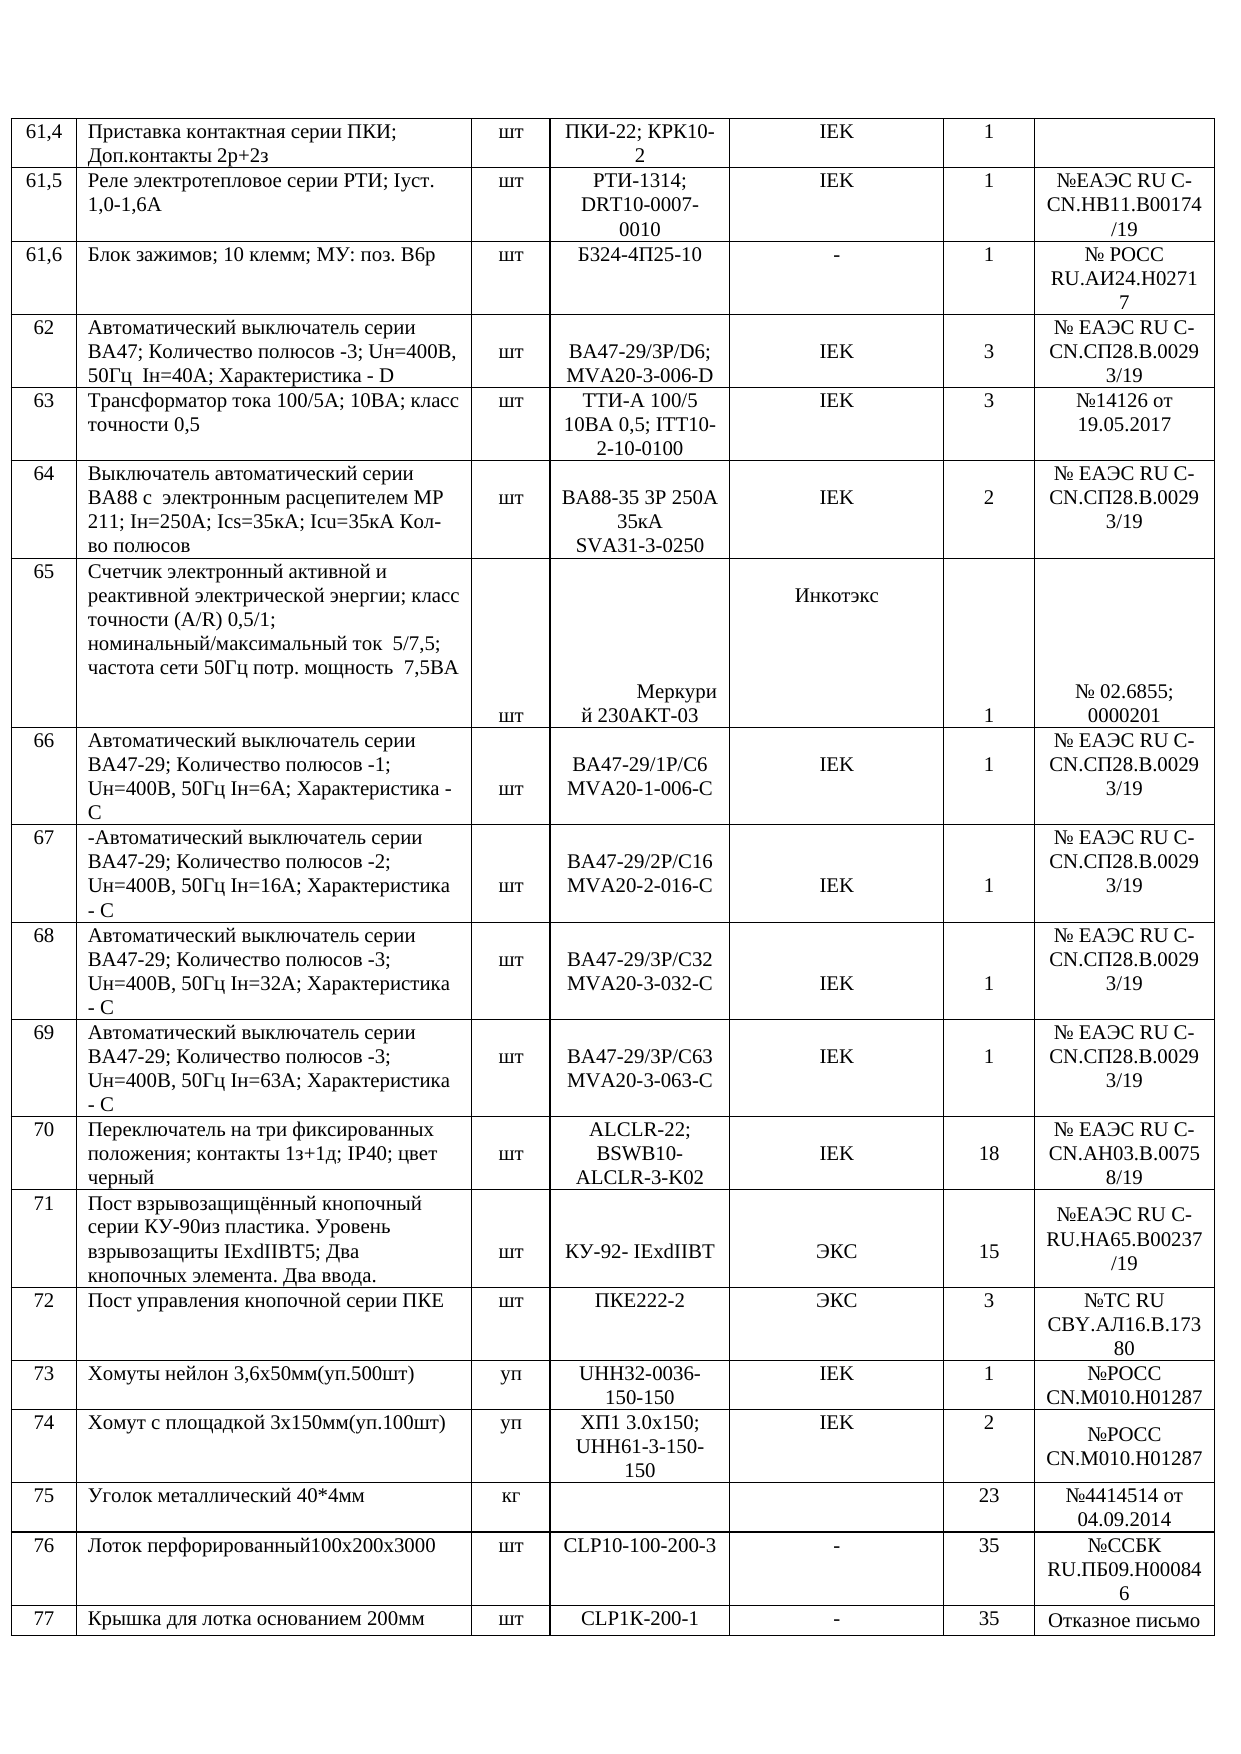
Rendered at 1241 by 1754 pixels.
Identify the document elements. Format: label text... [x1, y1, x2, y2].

table_cell ВА88-35 3Р 250А 35кА SVA31-3-0250 [551, 461, 729, 557]
table_cell Б324-4П25-10 [551, 242, 729, 314]
table_cell шт [472, 242, 549, 314]
table_cell [730, 1483, 943, 1531]
table_cell Пост управления кнопочной серии ПКЕ [77, 1288, 471, 1360]
table_cell 3 [944, 315, 1034, 387]
table_cell IEK [730, 825, 943, 922]
table_cell № 02.6855; 0000201 [1035, 559, 1214, 727]
table_cell Автоматический выключатель серии ВА47-29; Количество полюсов -1; Uн=400В, 50Гц Iн=6А; Характеристика - С [77, 728, 471, 824]
table_cell ВА47-29/3Р/С63 MVA20-3-063-С [551, 1020, 729, 1116]
table_cell 35 [944, 1533, 1034, 1605]
table_cell Реле электротепловое серии РТИ; Iуст. 1,0-1,6А [77, 168, 471, 241]
table_cell шт [472, 388, 549, 460]
table_cell 61,6 [12, 242, 76, 314]
table_cell - [730, 1606, 943, 1635]
table_cell 2 [944, 461, 1034, 557]
table_cell шт [472, 825, 549, 922]
table_cell 66 [12, 728, 76, 824]
table_cell 15 [944, 1190, 1034, 1287]
table_cell Лоток перфорированный100х200х3000 [77, 1533, 471, 1605]
table_cell 71 [12, 1190, 76, 1287]
table_cell UНН32-0036-150-150 [551, 1361, 729, 1409]
table_cell 72 [12, 1288, 76, 1360]
table_cell 1 [944, 1020, 1034, 1116]
table_cell IEK [730, 728, 943, 824]
table_cell 73 [12, 1361, 76, 1409]
table_cell уп [472, 1410, 549, 1482]
table_cell IEK [730, 1361, 943, 1409]
table_cell Счетчик электронный активной и реактивной электрической энергии; класс точности (А/R) 0,5/1; номинальный/максимальный ток 5/7,5; частота сети 50Гц потр. мощность 7,5ВА [77, 559, 471, 727]
table_cell ВА47-29/3Р/С32 MVA20-3-032-С [551, 923, 729, 1019]
table_cell шт [472, 1288, 549, 1360]
table_cell 76 [12, 1533, 76, 1605]
table_cell ЭКС [730, 1190, 943, 1287]
table_cell 2 [944, 1410, 1034, 1482]
table_cell ТТИ-А 100/5 10ВА 0,5; IТТ10-2-10-0100 [551, 388, 729, 460]
table_cell шт [472, 1606, 549, 1635]
table_cell Отказное письмо [1035, 1606, 1214, 1635]
table_cell 35 [944, 1606, 1034, 1635]
table_cell № ЕАЭС RU C-CN.СП28.В.00293/19 [1035, 315, 1214, 387]
table_cell № ЕАЭС RU C-CN.AH03.В.00758/19 [1035, 1117, 1214, 1189]
table_cell шт [472, 1020, 549, 1116]
table_cell 62 [12, 315, 76, 387]
table_cell 1 [944, 728, 1034, 824]
table_cell № ЕАЭС RU C-CN.СП28.В.00293/19 [1035, 923, 1214, 1019]
table_cell 63 [12, 388, 76, 460]
table_cell 77 [12, 1606, 76, 1635]
table_cell CLP10-100-200-3 [551, 1533, 729, 1605]
table_cell №14126 от 19.05.2017 [1035, 388, 1214, 460]
table_cell 3 [944, 388, 1034, 460]
table_cell IEK [730, 461, 943, 557]
table_cell №ТС RU CBY.АЛ16.В.17380 [1035, 1288, 1214, 1360]
table_cell CLP1К-200-1 [551, 1606, 729, 1635]
table_cell шт [472, 1533, 549, 1605]
table_cell шт [472, 461, 549, 557]
table_cell IEK [730, 923, 943, 1019]
table_cell Трансформатор тока 100/5А; 10ВА; класс точности 0,5 [77, 388, 471, 460]
table_cell 68 [12, 923, 76, 1019]
table_cell 74 [12, 1410, 76, 1482]
table_cell №ССБК RU.ПБ09.Н000846 [1035, 1533, 1214, 1605]
table_cell шт [472, 559, 549, 727]
table_cell № ЕАЭС RU C-CN.СП28.В.00293/19 [1035, 461, 1214, 557]
table_cell 1 [944, 559, 1034, 727]
table_cell Автоматический выключатель серии ВА47-29; Количество полюсов -3; Uн=400В, 50Гц Iн=63А; Характеристика - С [77, 1020, 471, 1116]
table_cell шт [472, 315, 549, 387]
table_cell №ЕАЭС RU C-RU.НА65.В00237/19 [1035, 1190, 1214, 1287]
table_cell IEK [730, 168, 943, 241]
table_cell 1 [944, 168, 1034, 241]
table_cell 1 [944, 242, 1034, 314]
table_cell Уголок металлический 40*4мм [77, 1483, 471, 1531]
table_cell ЭКС [730, 1288, 943, 1360]
table_cell 67 [12, 825, 76, 922]
table_cell Хомут с площадкой 3х150мм(уп.100шт) [77, 1410, 471, 1482]
table_cell 65 [12, 559, 76, 727]
table_cell РТИ-1314; DRT10-0007-0010 [551, 168, 729, 241]
table_cell Автоматический выключатель серии ВА47-29; Количество полюсов -3; Uн=400В, 50Гц Iн=32А; Характеристика - С [77, 923, 471, 1019]
table_cell IEK [730, 1117, 943, 1189]
table_cell 64 [12, 461, 76, 557]
table_cell кг [472, 1483, 549, 1531]
table_cell 1 [944, 825, 1034, 922]
table_cell Приставка контактная серии ПКИ; Доп.контакты 2р+2з [77, 119, 471, 167]
table_cell Меркурий 230АКТ-03 [551, 559, 729, 727]
table_cell 3 [944, 1288, 1034, 1360]
table_cell № ЕАЭС RU C-CN.СП28.В.00293/19 [1035, 1020, 1214, 1116]
table_cell IEK [730, 1410, 943, 1482]
table_cell ПКИ-22; КРК10-2 [551, 119, 729, 167]
table_cell - [730, 1533, 943, 1605]
table_cell 69 [12, 1020, 76, 1116]
table_cell -Автоматический выключатель серии ВА47-29; Количество полюсов -2; Uн=400В, 50Гц Iн=16А; Характеристика - С [77, 825, 471, 922]
table_cell ХП1 3.0х150; UНН61-3-150-150 [551, 1410, 729, 1482]
table_cell Хомуты нейлон 3,6х50мм(уп.500шт) [77, 1361, 471, 1409]
table_cell шт [472, 1117, 549, 1189]
table_cell IEK [730, 119, 943, 167]
table_cell 1 [944, 923, 1034, 1019]
table_cell №ЕАЭС RU C-CN.HB11.В00174/19 [1035, 168, 1214, 241]
table_cell №4414514 от 04.09.2014 [1035, 1483, 1214, 1531]
table_cell уп [472, 1361, 549, 1409]
table_cell шт [472, 728, 549, 824]
table_cell №РОСС СN.M010.Н01287 [1035, 1410, 1214, 1482]
table_cell 61,4 [12, 119, 76, 167]
table_cell Блок зажимов; 10 клемм; МУ: поз. В6р [77, 242, 471, 314]
table_cell шт [472, 1190, 549, 1287]
table_cell IEK [730, 1020, 943, 1116]
table_cell КУ-92- IExdIIBT [551, 1190, 729, 1287]
table_cell 75 [12, 1483, 76, 1531]
table_cell 23 [944, 1483, 1034, 1531]
table_cell шт [472, 119, 549, 167]
table_cell шт [472, 923, 549, 1019]
table_cell - [730, 242, 943, 314]
table_cell ВА47-29/1Р/С6 MVA20-1-006-С [551, 728, 729, 824]
table_cell № ЕАЭС RU C-CN.СП28.В.00293/19 [1035, 825, 1214, 922]
table_cell №РОСС СN.M010.Н01287 [1035, 1361, 1214, 1409]
table_cell Автоматический выключатель серии ВА47; Количество полюсов -3; Uн=400В, 50Гц Iн=40А; Характеристика - D [77, 315, 471, 387]
table_cell Крышка для лотка основанием 200мм [77, 1606, 471, 1635]
table_cell IEK [730, 315, 943, 387]
table_cell 1 [944, 119, 1034, 167]
table_cell [1035, 119, 1214, 167]
table_cell Переключатель на три фиксированных положения; контакты 1з+1д; IP40; цвет черный [77, 1117, 471, 1189]
table_cell ВА47-29/3Р/D6; MVA20-3-006-D [551, 315, 729, 387]
table_cell ALCLR-22; ВSWB10-ALCLR-3-K02 [551, 1117, 729, 1189]
table_cell [551, 1483, 729, 1531]
table_cell 18 [944, 1117, 1034, 1189]
table_cell 61,5 [12, 168, 76, 241]
table_cell 70 [12, 1117, 76, 1189]
table_cell 1 [944, 1361, 1034, 1409]
table_cell шт [472, 168, 549, 241]
table_cell ВА47-29/2Р/С16 MVA20-2-016-С [551, 825, 729, 922]
table_cell № ЕАЭС RU C-CN.СП28.В.00293/19 [1035, 728, 1214, 824]
table_cell Инкотэкс [730, 559, 943, 727]
table_cell ПКЕ222-2 [551, 1288, 729, 1360]
table_cell Выключатель автоматический серии ВА88 с электронным расцепителем МР 211; Iн=250А; Iсs=35кА; Icu=35кА Кол-во полюсов [77, 461, 471, 557]
table_cell IEK [730, 388, 943, 460]
table_cell № РОСС RU.АИ24.Н02717 [1035, 242, 1214, 314]
table_cell Пост взрывозащищённый кнопочный серии КУ-90из пластика. Уровень взрывозащиты IExdIIBT5; Два кнопочных элемента. Два ввода. [77, 1190, 471, 1287]
